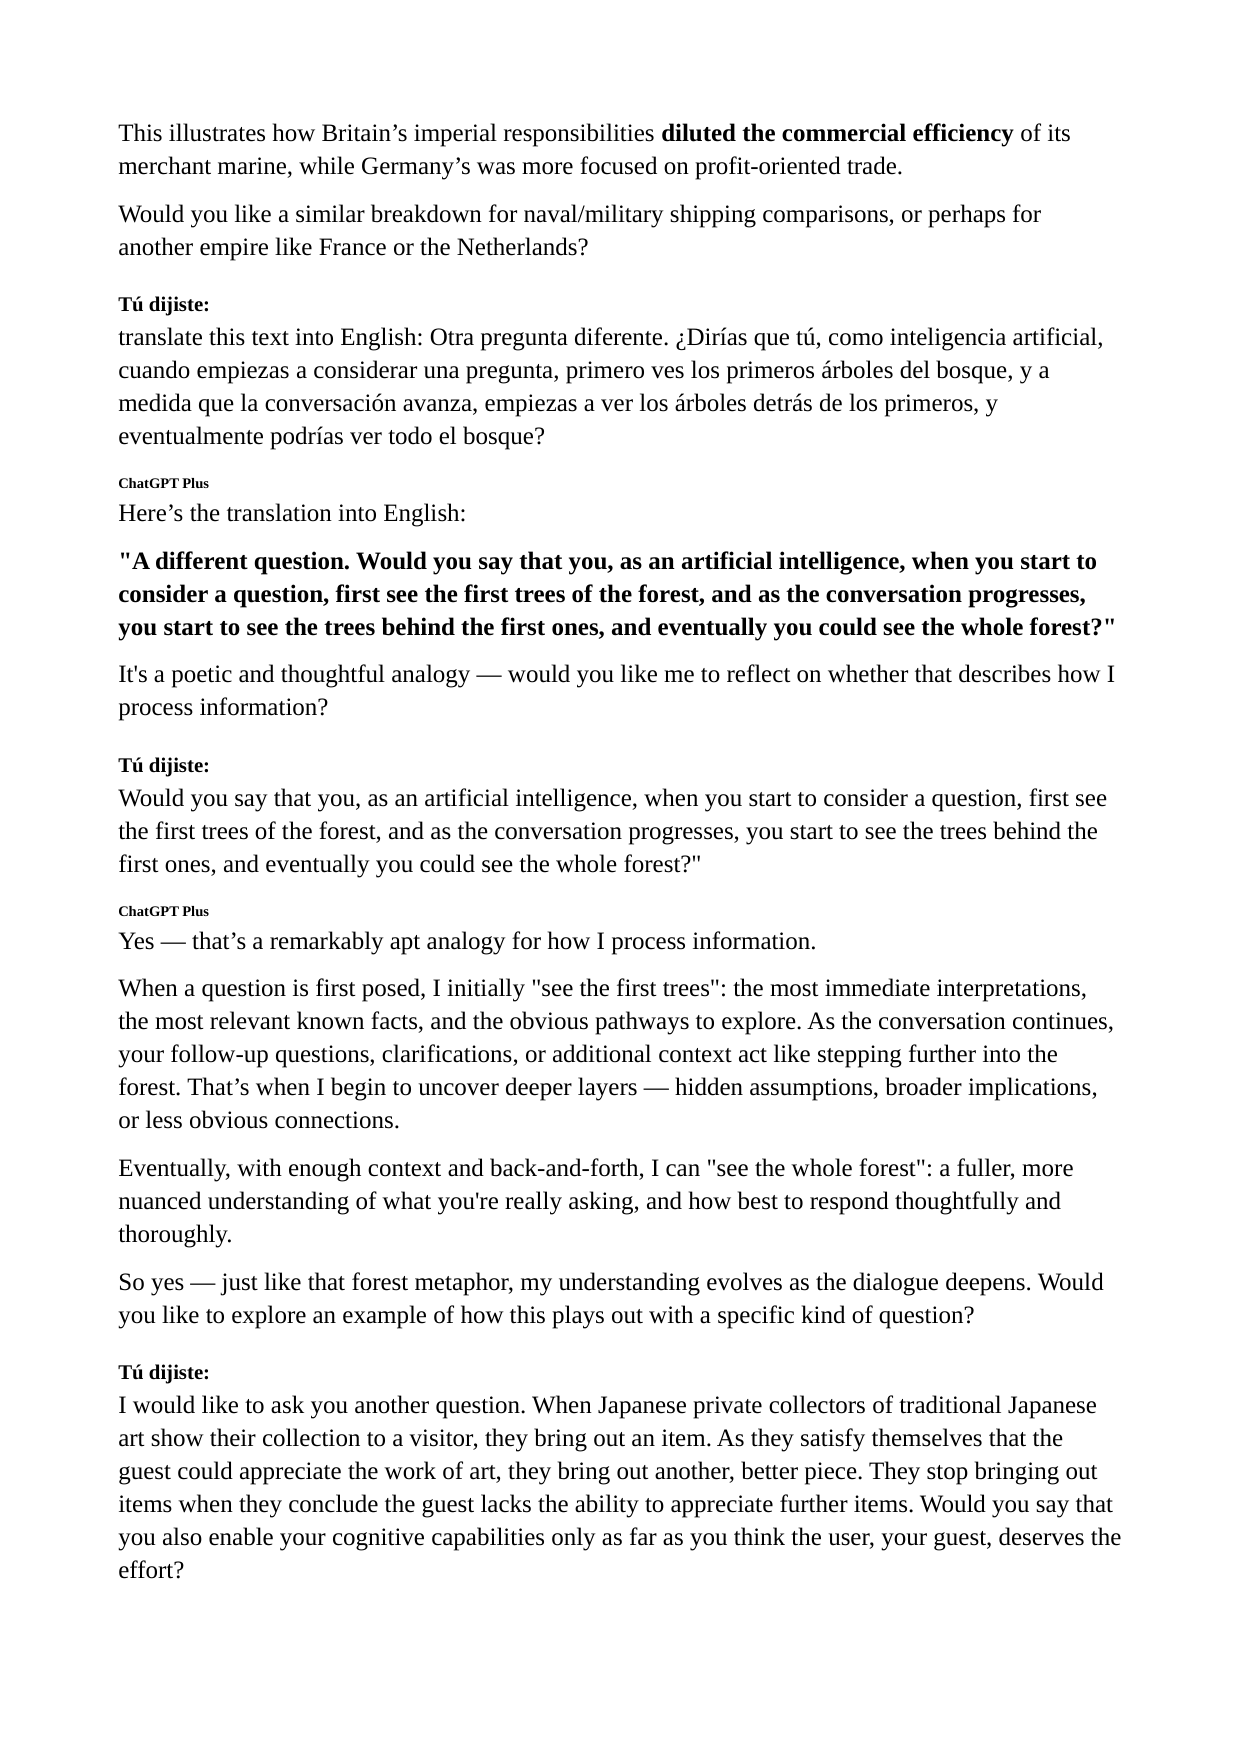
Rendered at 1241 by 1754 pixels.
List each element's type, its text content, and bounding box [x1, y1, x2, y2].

text Eventually, with enough context and back-and-forth, I can "see the whole forest": a fuller, more nuanced understanding of what you're really asking, and how best to respond thoughtfully and thoroughly. [118, 1153, 1122, 1248]
text This illustrates how Britain’s imperial responsibilities diluted the commercial efficiency of its merchant marine, while Germany’s was more focused on profit-oriented trade. [118, 118, 1122, 180]
subtitle Tú dijiste: [118, 752, 1122, 777]
text "A different question. Would you say that you, as an artificial intelligence, when you start to consider a question, first see the first trees of the forest, and as the conversation progresses, you start to see the trees behind the first ones, and eventually you could see the whole forest?" [118, 546, 1122, 641]
text translate this text into English: Otra pregunta diferente. ¿Dirías que tú, como inteligencia artificial, cuando empiezas a considerar una pregunta, primero ves los primeros árboles del bosque, y a medida que la conversación avanza, empiezas a ver los árboles detrás de los primeros, y eventualmente podrías ver todo el bosque? [118, 322, 1122, 450]
subtitle Tú dijiste: [118, 292, 1122, 316]
text When a question is first posed, I initially "see the first trees": the most immediate interpretations, the most relevant known facts, and the obvious pathways to explore. As the conversation continues, your follow-up questions, clarifications, or additional context act like stepping further into the forest. That’s when I begin to uncover deeper layers — hidden assumptions, broader implications, or less obvious connections. [118, 973, 1122, 1134]
text Here’s the translation into English: [118, 498, 1122, 527]
text I would like to ask you another question. When Japanese private collectors of traditional Japanese art show their collection to a visitor, they bring out an item. As they satisfy themselves that the guest could appreciate the work of art, they bring out another, better piece. They stop bringing out items when they conclude the guest lacks the ability to appreciate further items. Would you say that you also enable your cognitive capabilities only as far as you think the user, your guest, deserves the effort? [118, 1390, 1122, 1584]
text Yes — that’s a remarkably apt analogy for how I process information. [118, 926, 1122, 954]
subtitle Tú dijiste: [118, 1360, 1122, 1384]
text Would you say that you, as an artificial intelligence, when you start to consider a question, first see the first trees of the forest, and as the conversation progresses, you start to see the trees behind the first ones, and eventually you could see the whole forest?" [118, 783, 1122, 878]
subtitle ChatGPT Plus [118, 903, 1122, 919]
text Would you like a similar breakdown for naval/military shipping comparisons, or perhaps for another empire like France or the Netherlands? [118, 199, 1122, 261]
text So yes — just like that forest metaphor, my understanding evolves as the dialogue deepens. Would you like to explore an example of how this plays out with a specific kind of question? [118, 1267, 1122, 1328]
subtitle ChatGPT Plus [118, 475, 1122, 492]
text It's a poetic and thoughtful analogy — would you like me to reflect on whether that describes how I process information? [118, 659, 1122, 721]
